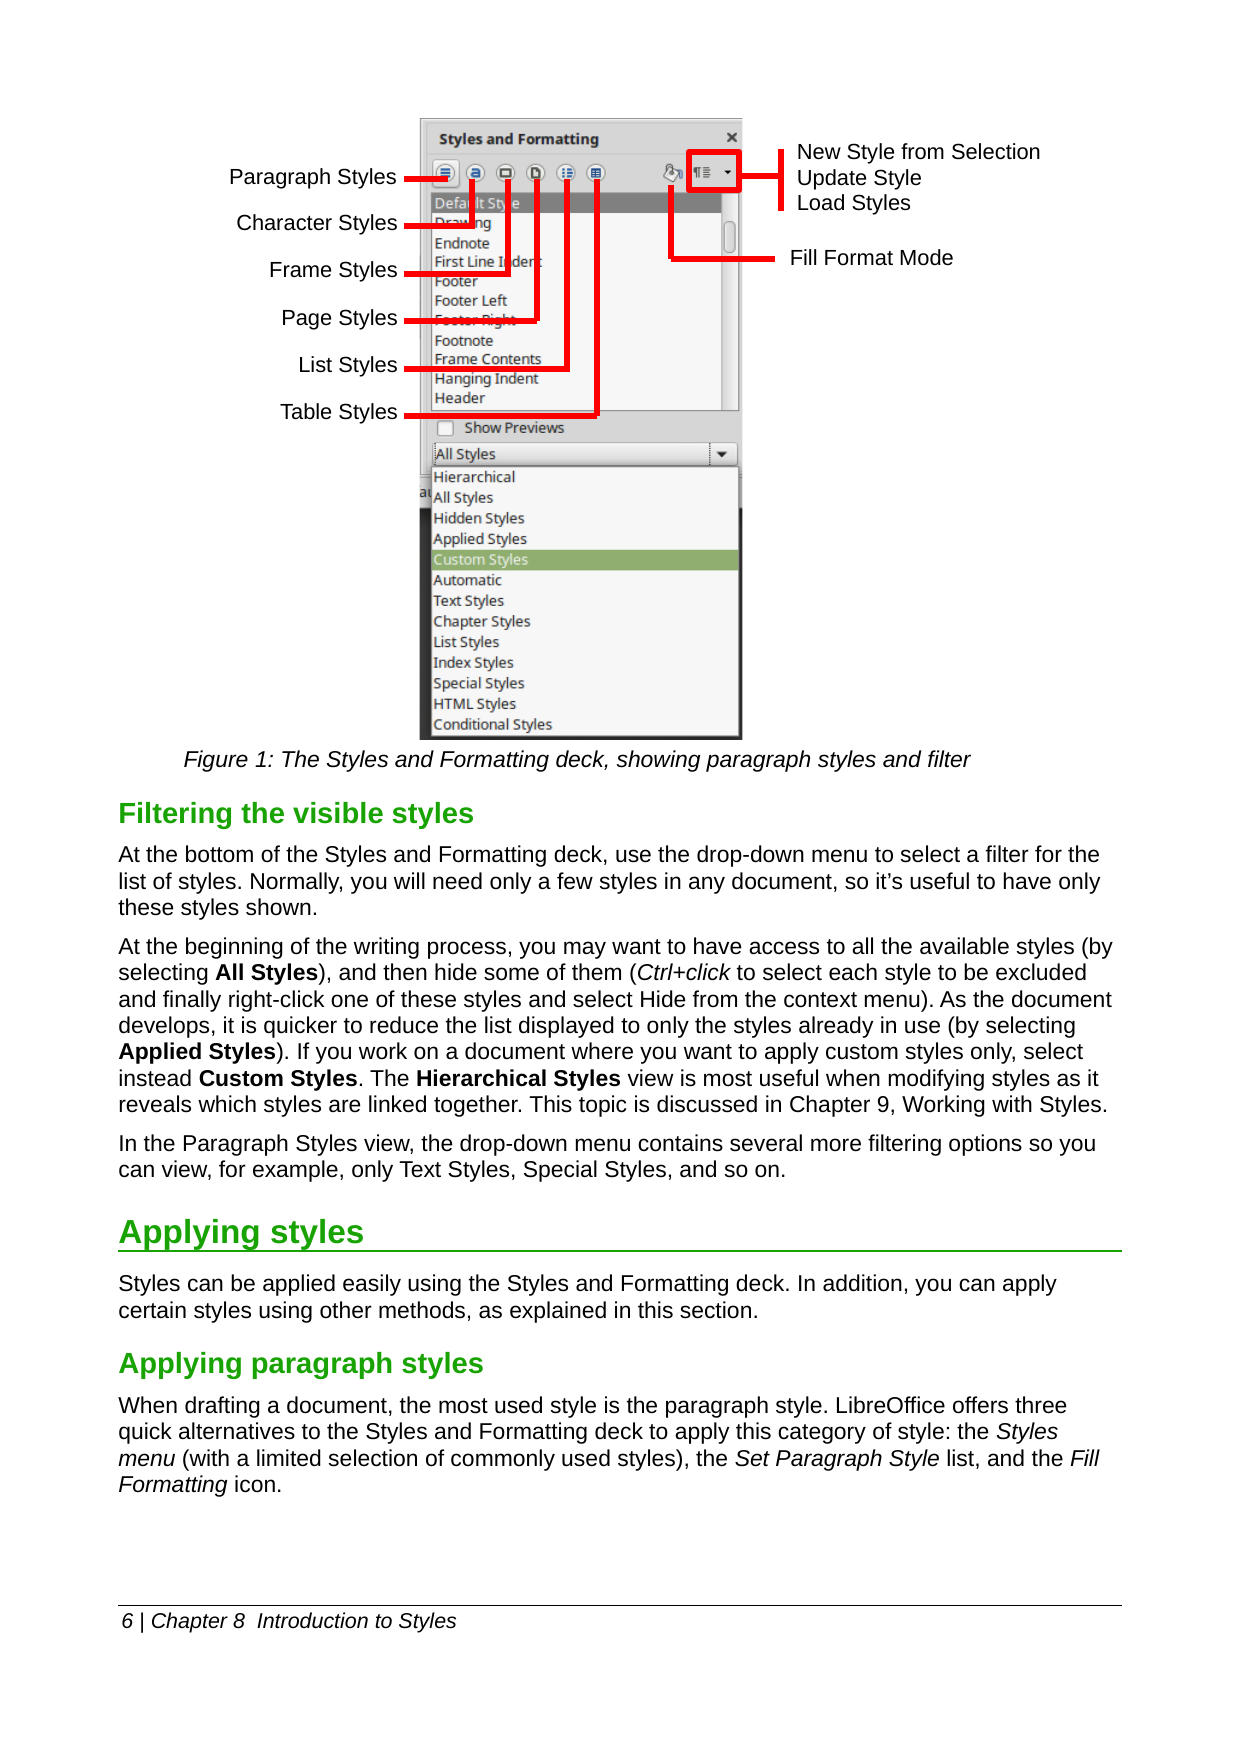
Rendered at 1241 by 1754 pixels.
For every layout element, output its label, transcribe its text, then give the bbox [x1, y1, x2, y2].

picture [692, 155, 736, 187]
text At the bottom of the Styles and Formatting deck, use the drop-down menu to select a filter for the list of styles. Normally, you will need only a few styles in any document, so it’s useful to have only these styles shown. [118, 841, 1122, 920]
text Figure 1: The Styles and Formatting deck, showing paragraph styles and filter [183, 746, 1057, 772]
text At the beginning of the writing process, you may want to have access to all the available styles (by selecting All Styles), and then hide some of them (Ctrl+click to select each style to be excluded and finally right-click one of these styles and select Hide from the context menu). As the document develops, it is quicker to reduce the list displayed to only the styles already in use (by selecting Applied Styles). If you work on a document where you want to apply custom styles only, select instead Custom Styles. The Hierarchical Styles view is most useful when modifying styles as it reveals which styles are linked together. This topic is discussed in Chapter 9, Working with Styles. [118, 933, 1122, 1117]
text Styles can be applied easily using the Styles and Formatting deck. In addition, you can apply certain styles using other methods, as explained in this section. [118, 1270, 1122, 1323]
subtitle Applying paragraph styles [118, 1347, 1122, 1380]
text In the Paragraph Styles view, the drop-down menu contains several more filtering options so you can view, for example, only Text Styles, Special Styles, and so on. [118, 1130, 1122, 1182]
picture [419, 118, 743, 740]
subtitle Filtering the visible styles [118, 796, 1122, 829]
text When drafting a document, the most used style is the paragraph style. LibreOffice offers three quick alternatives to the Styles and Formatting deck to apply this category of style: the Styles menu (with a limited selection of commonly used styles), the Set Paragraph Style list, and the Fill Formatting icon. [118, 1392, 1122, 1497]
subtitle Applying styles [118, 1212, 1122, 1250]
